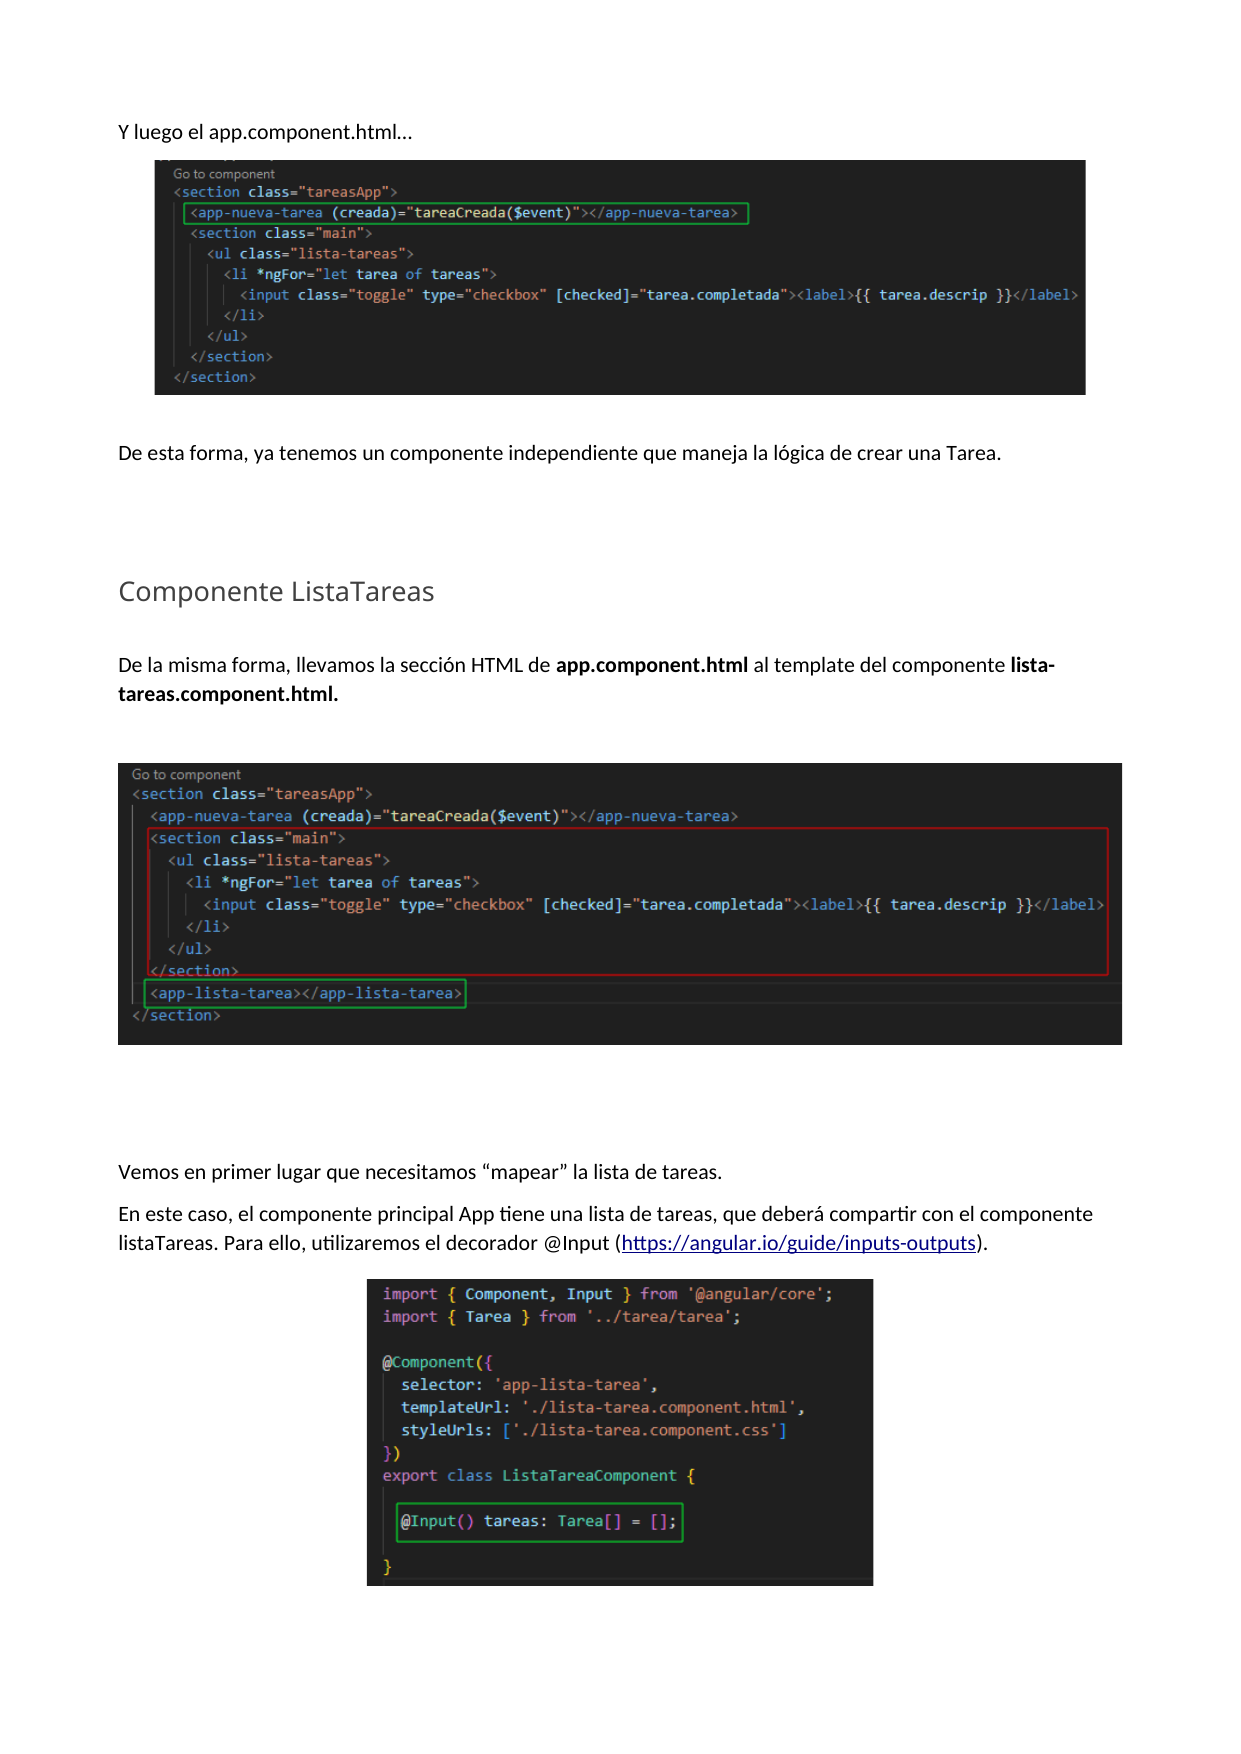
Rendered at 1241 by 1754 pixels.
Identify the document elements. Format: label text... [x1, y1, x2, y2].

text De la misma forma, llevamos la sección HTML de app.component.html al template del componente lista-tareas.component.html. [118, 651, 1122, 707]
text De esta forma, ya tenemos un componente independiente que maneja la lógica de crear una Tarea. [118, 439, 1122, 466]
text Y luego el app.component.html… [118, 118, 1122, 145]
text Vemos en primer lugar que necesitamos “mapear” la lista de tareas. [118, 1158, 1122, 1185]
text En este caso, el componente principal App tiene una lista de tareas, que deberá compartir con el componente listaTareas. Para ello, utilizaremos el decorador @Input (https://angular.io/guide/inputs-outputs). [118, 1200, 1122, 1256]
subtitle Componente ListaTareas [118, 572, 1122, 609]
